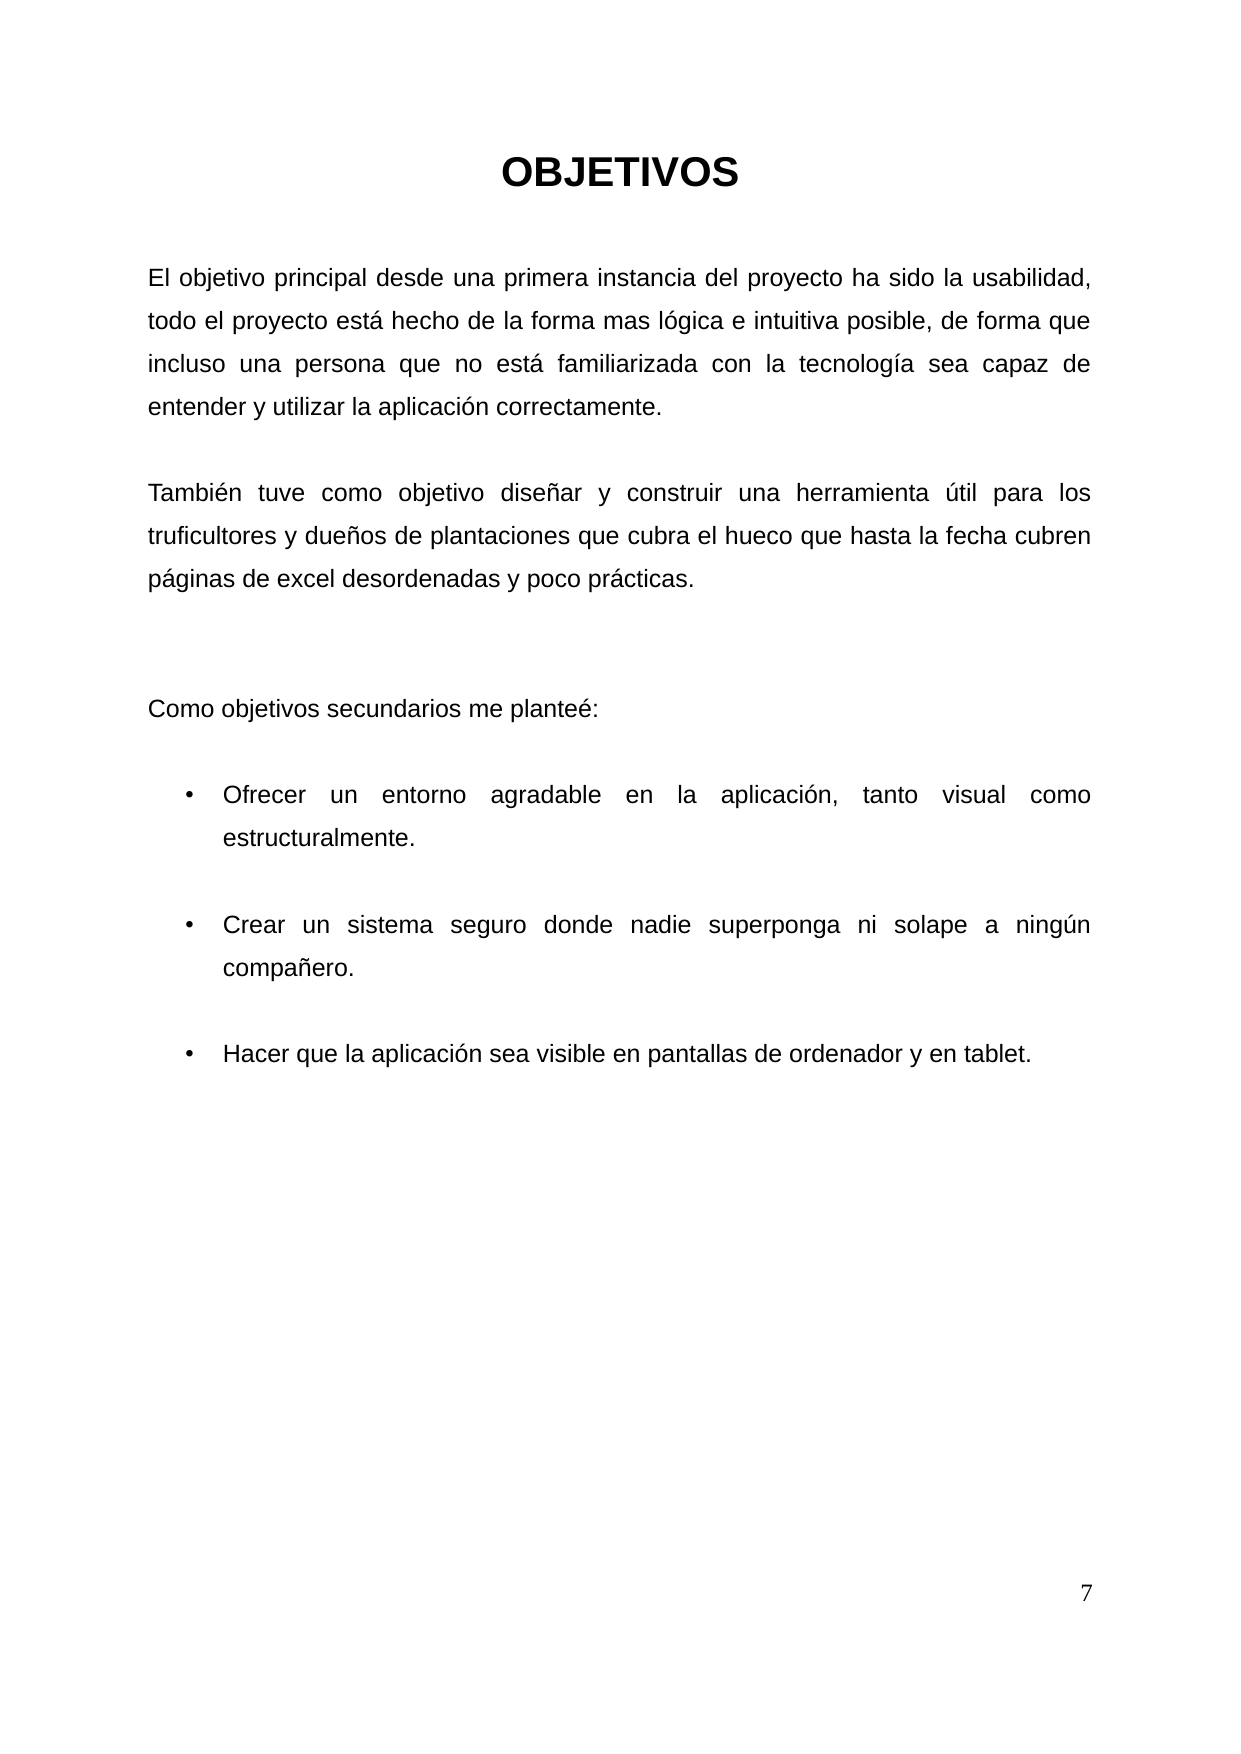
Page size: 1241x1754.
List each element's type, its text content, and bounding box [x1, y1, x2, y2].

text Como objetivos secundarios me planteé: [148, 694, 1093, 723]
text El objetivo principal desde una primera instancia del proyecto ha sido la usabilidad, todo el proyecto está hecho de la forma mas lógica e intuitiva posible, de forma que incluso una persona que no está familiarizada con la tecnología sea capaz de entender y utilizar la aplicación correctamente. [148, 263, 1093, 421]
list Ofrecer un entorno agradable en la aplicación, tanto visual como estructuralmente. [185, 780, 1093, 852]
list Hacer que la aplicación sea visible en pantallas de ordenador y en tablet. [185, 1039, 1093, 1068]
text OBJETIVOS [148, 148, 1093, 196]
text También tuve como objetivo diseñar y construir una herramienta útil para los truficultores y dueños de plantaciones que cubra el hueco que hasta la fecha cubren páginas de excel desordenadas y poco prácticas. [148, 478, 1093, 593]
list Crear un sistema seguro donde nadie superponga ni solape a ningún compañero. [185, 909, 1093, 982]
